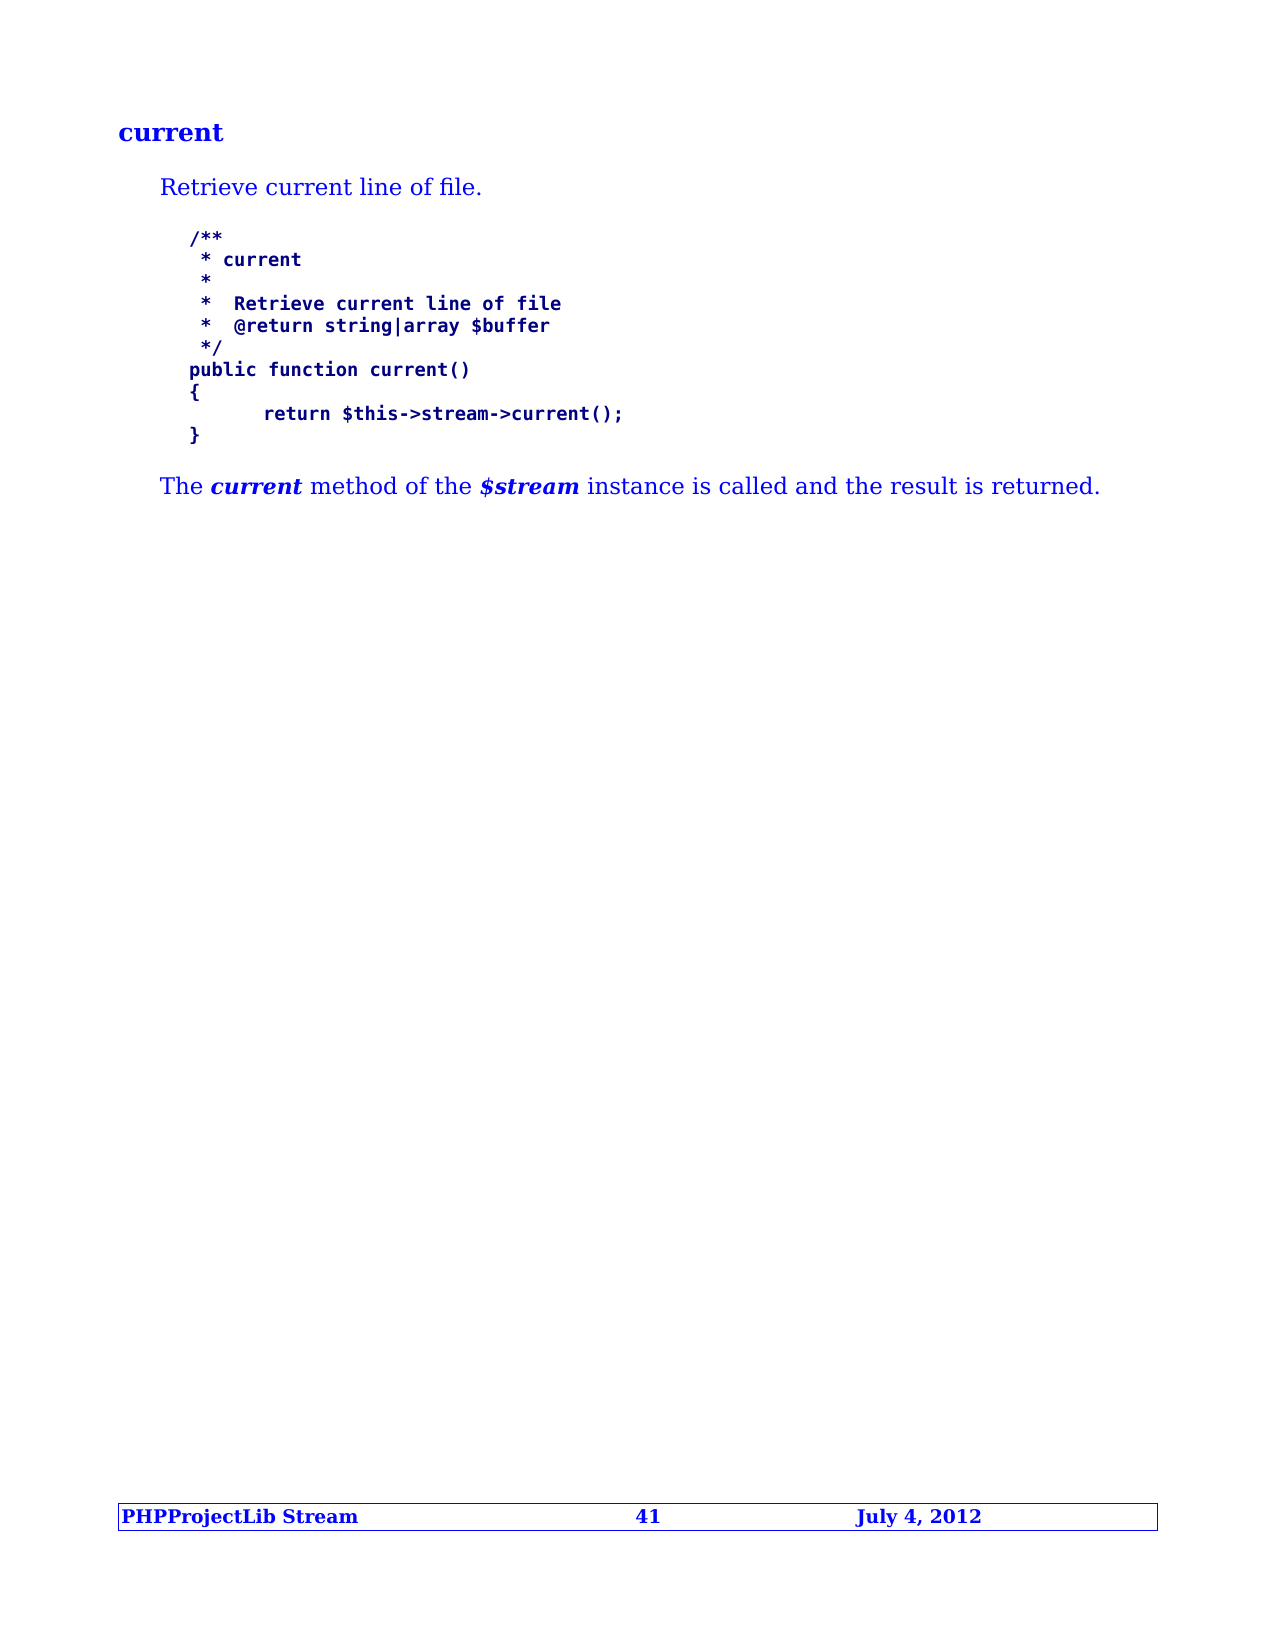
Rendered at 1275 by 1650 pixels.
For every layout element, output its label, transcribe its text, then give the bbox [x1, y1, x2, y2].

list * @return string|array $buffer [189, 315, 1157, 337]
list * [189, 271, 1157, 293]
list */ [189, 337, 1157, 359]
title current [118, 118, 1157, 147]
list { [189, 381, 1157, 402]
list return $this->stream->current(); [189, 402, 1157, 424]
list } [189, 424, 1157, 446]
list /** [189, 227, 1157, 249]
text The current method of the $stream instance is called and the result is returned. [159, 473, 1157, 499]
list public function current() [189, 359, 1157, 381]
text Retrieve current line of file. [159, 174, 1157, 201]
list * current [189, 249, 1157, 271]
list * Retrieve current line of file [189, 293, 1157, 315]
